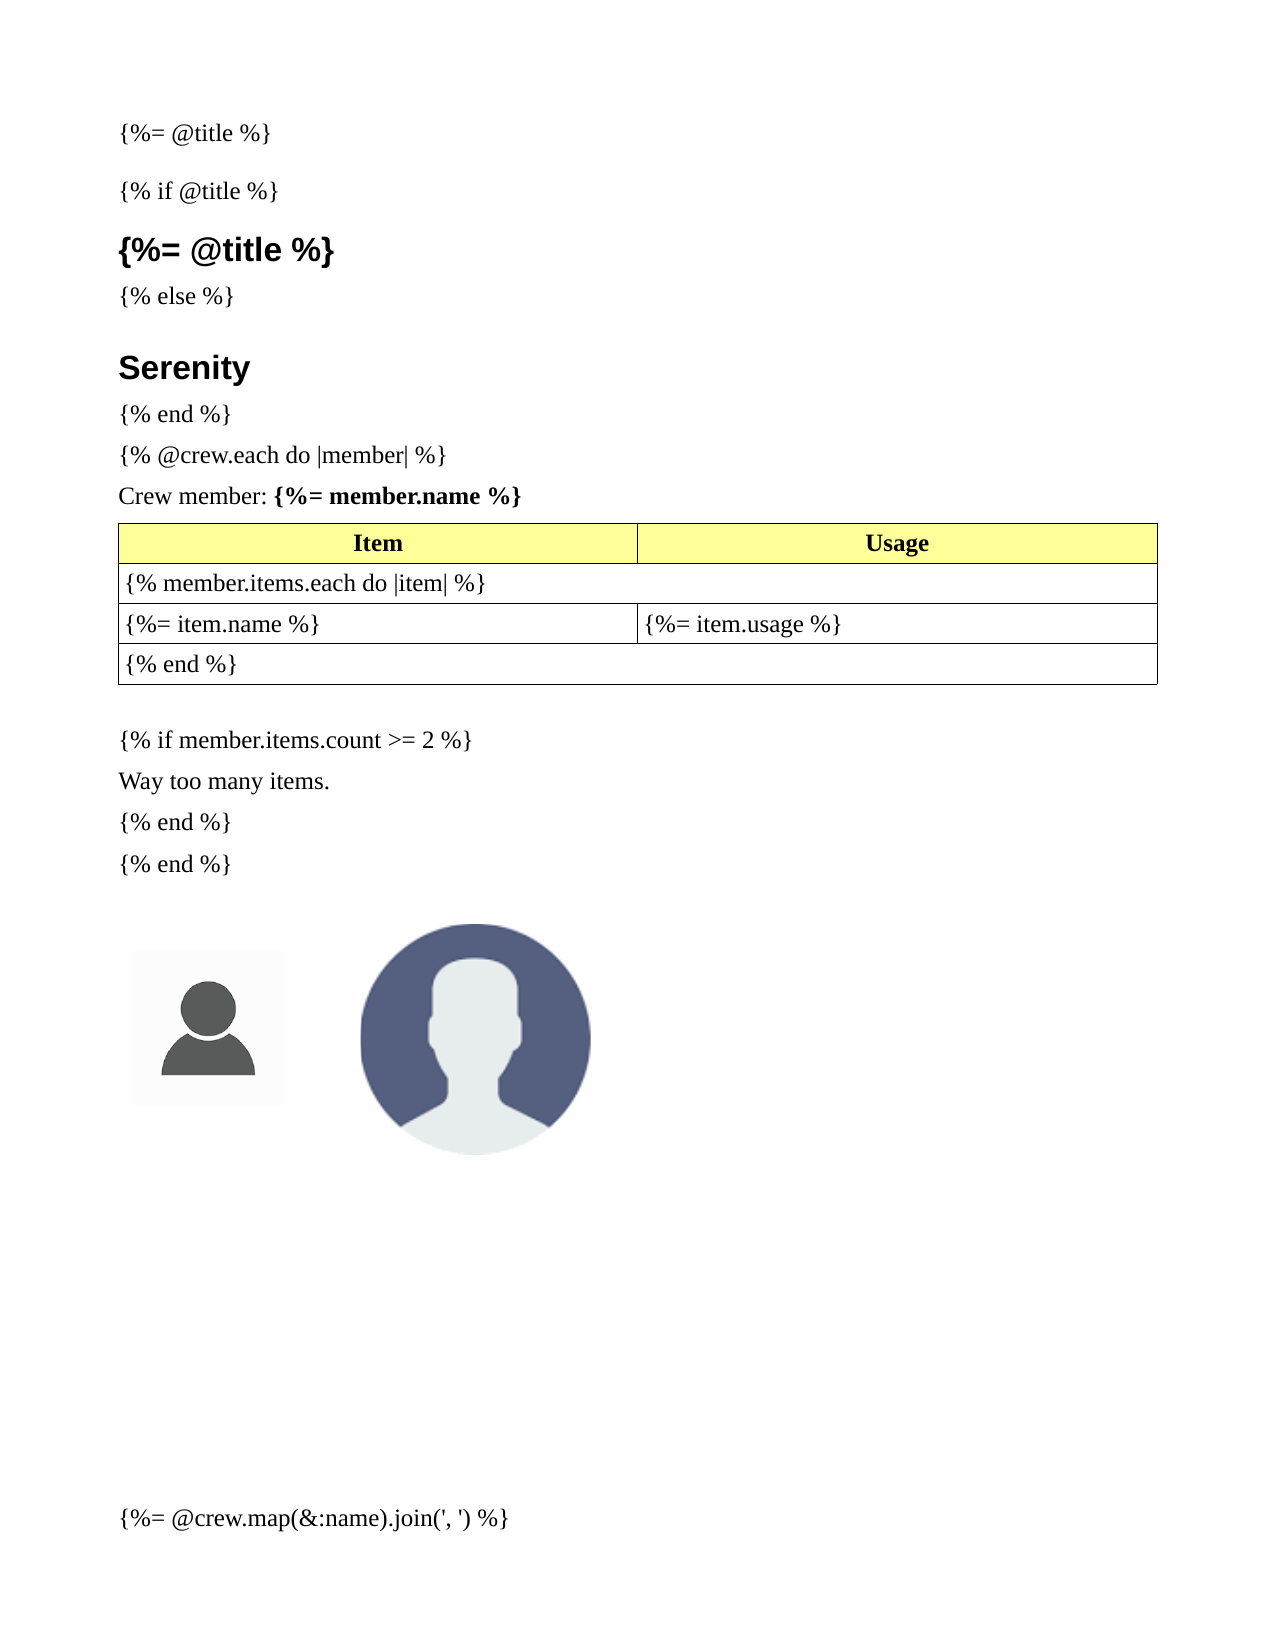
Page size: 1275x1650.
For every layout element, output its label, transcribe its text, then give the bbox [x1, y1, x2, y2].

table_cell {%= item.name %} [119, 604, 637, 643]
text Way too many items. [118, 766, 1157, 795]
table_header Item [119, 524, 637, 563]
text {% end %} [118, 807, 1157, 836]
subtitle Serenity [118, 347, 1157, 386]
table_cell {% member.items.each do |item| %} [119, 564, 1157, 603]
text {% if @title %} [118, 176, 1157, 205]
picture [360, 924, 591, 1155]
table_header Usage [638, 524, 1157, 563]
text {% end %} [118, 849, 1157, 877]
text {% else %} [118, 281, 1157, 310]
table_cell {%= item.usage %} [638, 604, 1157, 643]
text {% @crew.each do |member| %} [118, 440, 1157, 469]
subtitle {%= @title %} [118, 230, 1157, 269]
picture [131, 951, 284, 1105]
text {% if member.items.count >= 2 %} [118, 725, 1157, 754]
table_cell {% end %} [119, 644, 1157, 684]
text {% end %} [118, 399, 1157, 427]
text Crew member: {%= member.name %} [118, 481, 1157, 510]
